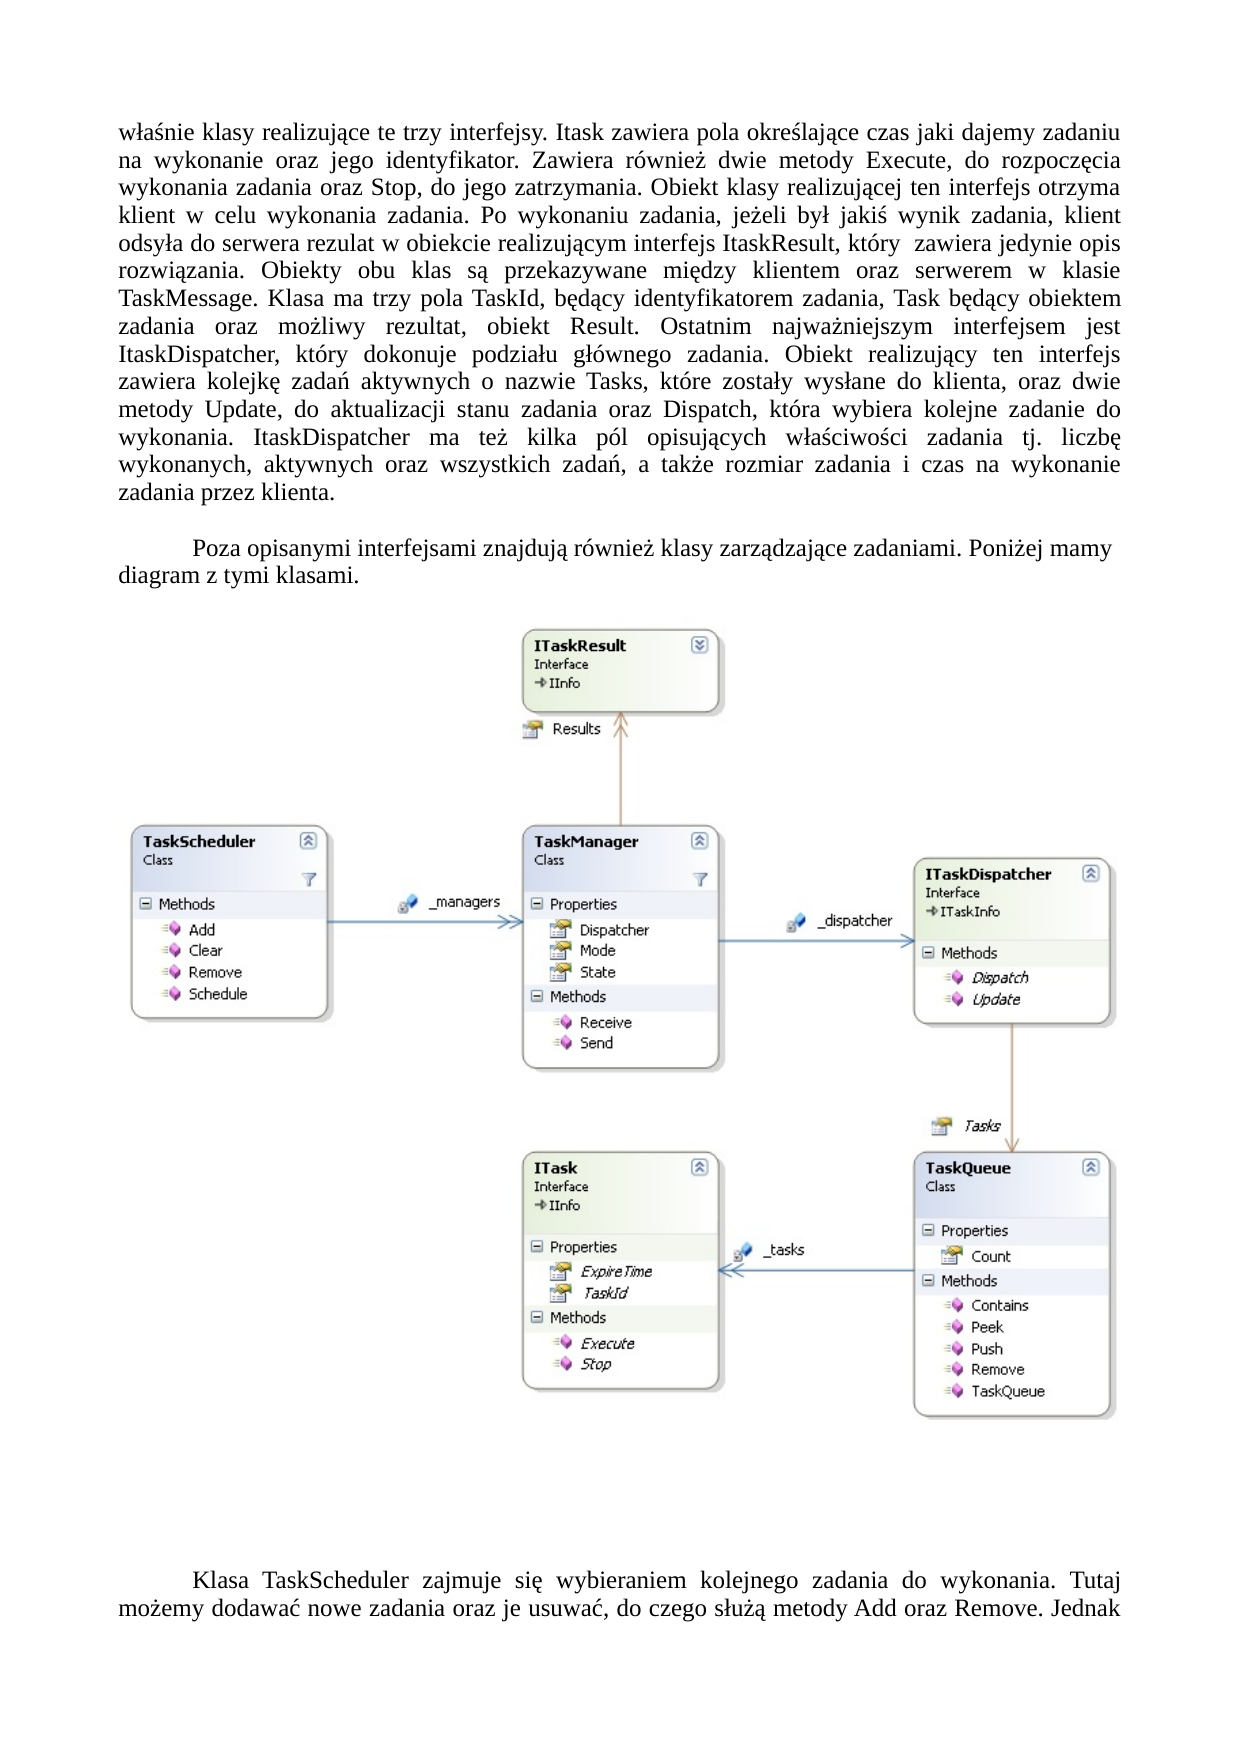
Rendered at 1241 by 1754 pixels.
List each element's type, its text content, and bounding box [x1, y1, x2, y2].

text Poza opisanymi interfejsami znajdują również klasy zarządzające zadaniami. Poniżej mamy diagram z tymi klasami. [118, 534, 1122, 589]
text Klasa TaskScheduler zajmuje się wybieraniem kolejnego zadania do wykonania. Tutaj możemy dodawać nowe zadania oraz je usuwać, do czego służą metody Add oraz Remove. Jednak [118, 1566, 1122, 1622]
picture [118, 616, 1122, 1428]
text właśnie klasy realizujące te trzy interfejsy. Itask zawiera pola określające czas jaki dajemy zadaniu na wykonanie oraz jego identyfikator. Zawiera również dwie metody Execute, do rozpoczęcia wykonania zadania oraz Stop, do jego zatrzymania. Obiekt klasy realizującej ten interfejs otrzyma klient w celu wykonania zadania. Po wykonaniu zadania, jeżeli był jakiś wynik zadania, klient odsyła do serwera rezulat w obiekcie realizującym interfejs ItaskResult, który zawiera jedynie opis rozwiązania. Obiekty obu klas są przekazywane między klientem oraz serwerem w klasie TaskMessage. Klasa ma trzy pola TaskId, będący identyfikatorem zadania, Task będący obiektem zadania oraz możliwy rezultat, obiekt Result. Ostatnim najważniejszym interfejsem jest ItaskDispatcher, który dokonuje podziału głównego zadania. Obiekt realizujący ten interfejs zawiera kolejkę zadań aktywnych o nazwie Tasks, które zostały wysłane do klienta, oraz dwie metody Update, do aktualizacji stanu zadania oraz Dispatch, która wybiera kolejne zadanie do wykonania. ItaskDispatcher ma też kilka pól opisujących właściwości zadania tj. liczbę wykonanych, aktywnych oraz wszystkich zadań, a także rozmiar zadania i czas na wykonanie zadania przez klienta. [118, 118, 1122, 506]
